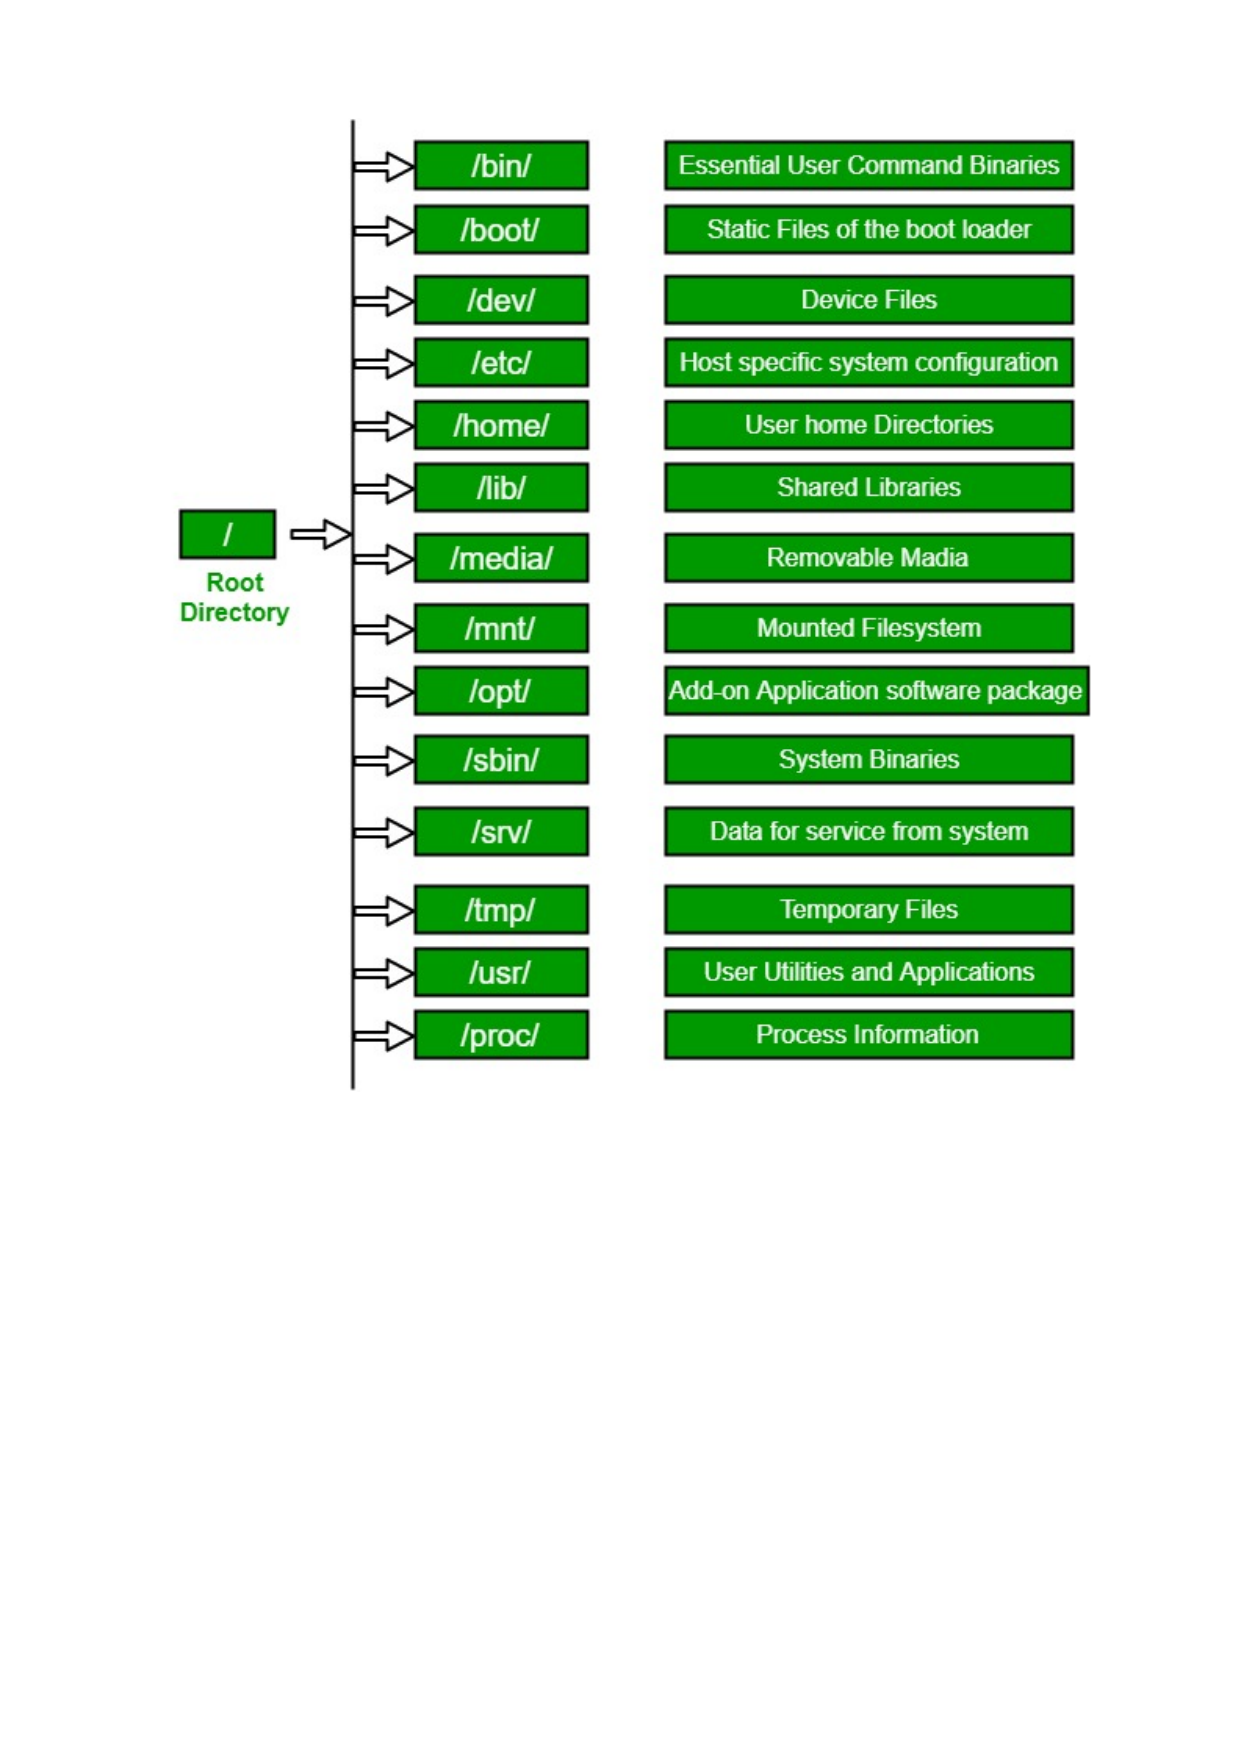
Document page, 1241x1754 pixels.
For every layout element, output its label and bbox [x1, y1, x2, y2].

picture [149, 118, 1091, 1092]
